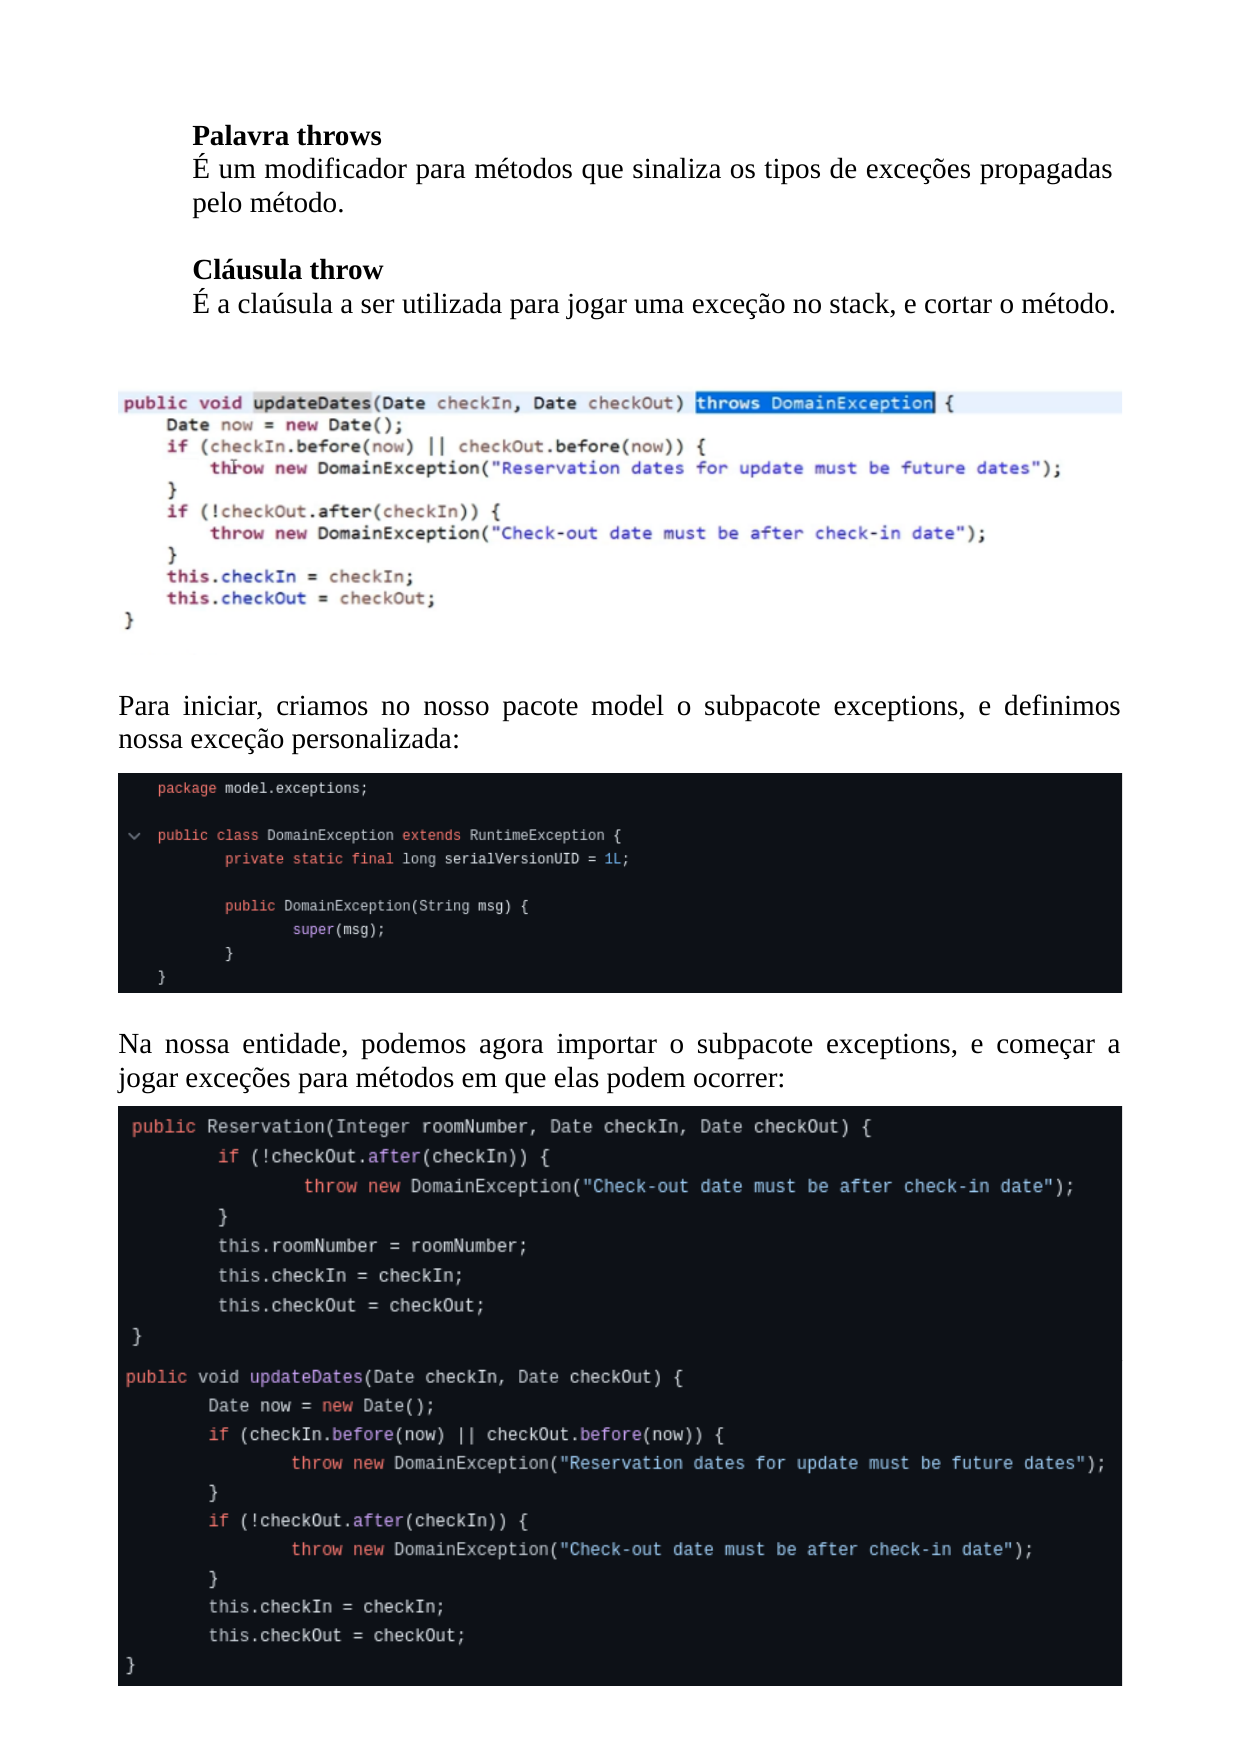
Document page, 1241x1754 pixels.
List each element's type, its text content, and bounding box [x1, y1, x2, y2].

picture [118, 773, 1123, 993]
text Palavra throws [118, 118, 1122, 152]
text Para iniciar, criamos no nosso pacote model o subpacote exceptions, e definimos nossa exceção personalizada: [118, 688, 1122, 755]
text Cláusula throw [118, 252, 1122, 286]
text É um modificador para métodos que sinaliza os tipos de exceções propagadas pelo método. [118, 152, 1122, 219]
picture [118, 1106, 1123, 1686]
text É a claúsula a ser utilizada para jogar uma exceção no stack, e cortar o método. [118, 286, 1122, 319]
text Na nossa entidade, podemos agora importar o subpacote exceptions, e começar a jogar exceções para métodos em que elas podem ocorrer: [118, 1026, 1122, 1093]
picture [118, 381, 1123, 655]
